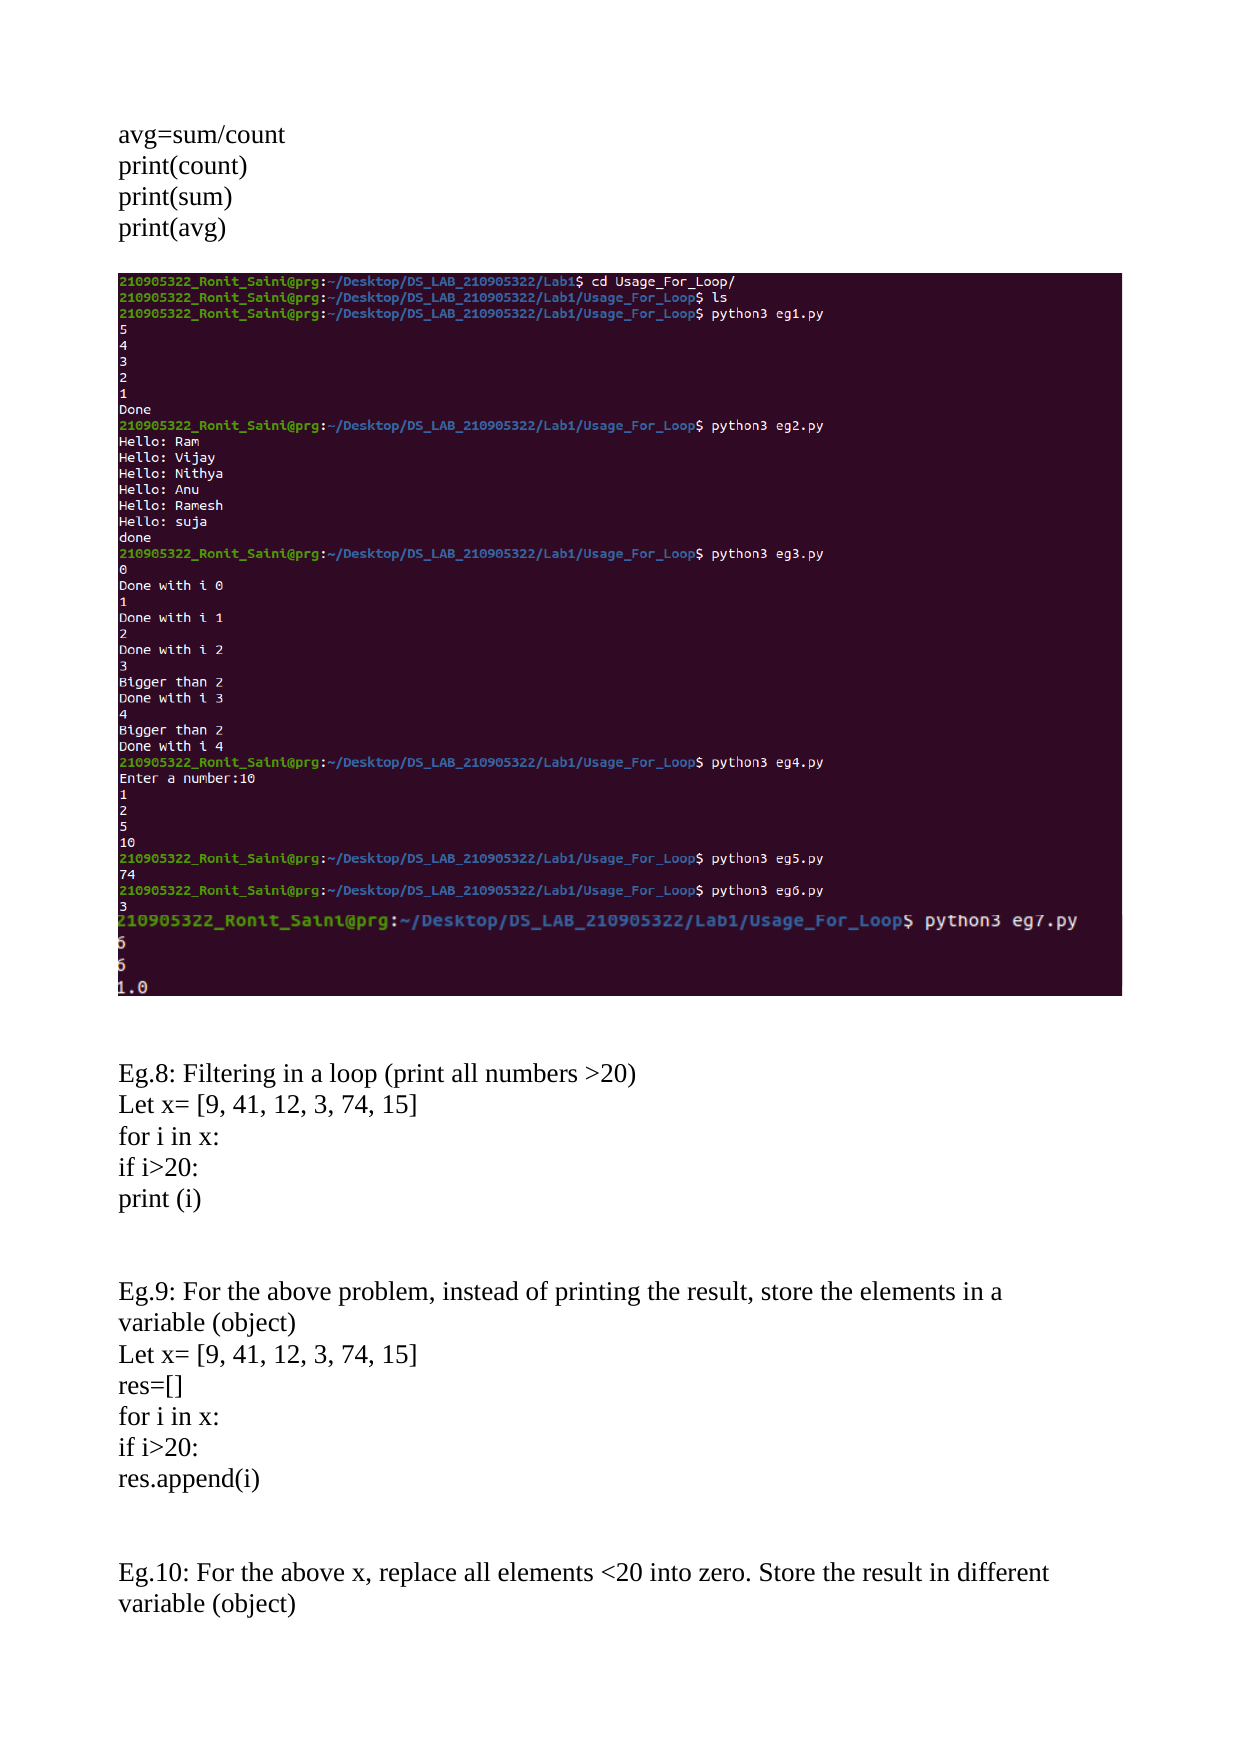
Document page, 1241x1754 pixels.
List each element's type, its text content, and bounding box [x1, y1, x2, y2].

text variable (object) [118, 1307, 1122, 1338]
text for i in x: [118, 1120, 1122, 1151]
text for i in x: [118, 1400, 1122, 1431]
text Eg.10: For the above x, replace all elements <20 into zero. Store the result in different [118, 1556, 1122, 1587]
text print(count) [118, 149, 1122, 180]
text print (i) [118, 1182, 1122, 1213]
text Eg.9: For the above problem, instead of printing the result, store the elements in a [118, 1275, 1122, 1307]
text res=[] [118, 1369, 1122, 1400]
text Let x= [9, 41, 12, 3, 74, 15] [118, 1338, 1122, 1369]
picture [118, 273, 1123, 996]
text if i>20: [118, 1431, 1122, 1462]
text if i>20: [118, 1151, 1122, 1182]
text avg=sum/count [118, 118, 1122, 149]
text Let x= [9, 41, 12, 3, 74, 15] [118, 1088, 1122, 1120]
text res.append(i) [118, 1462, 1122, 1493]
text variable (object) [118, 1587, 1122, 1618]
text print(sum) [118, 180, 1122, 212]
text print(avg) [118, 212, 1122, 243]
text Eg.8: Filtering in a loop (print all numbers >20) [118, 1057, 1122, 1088]
